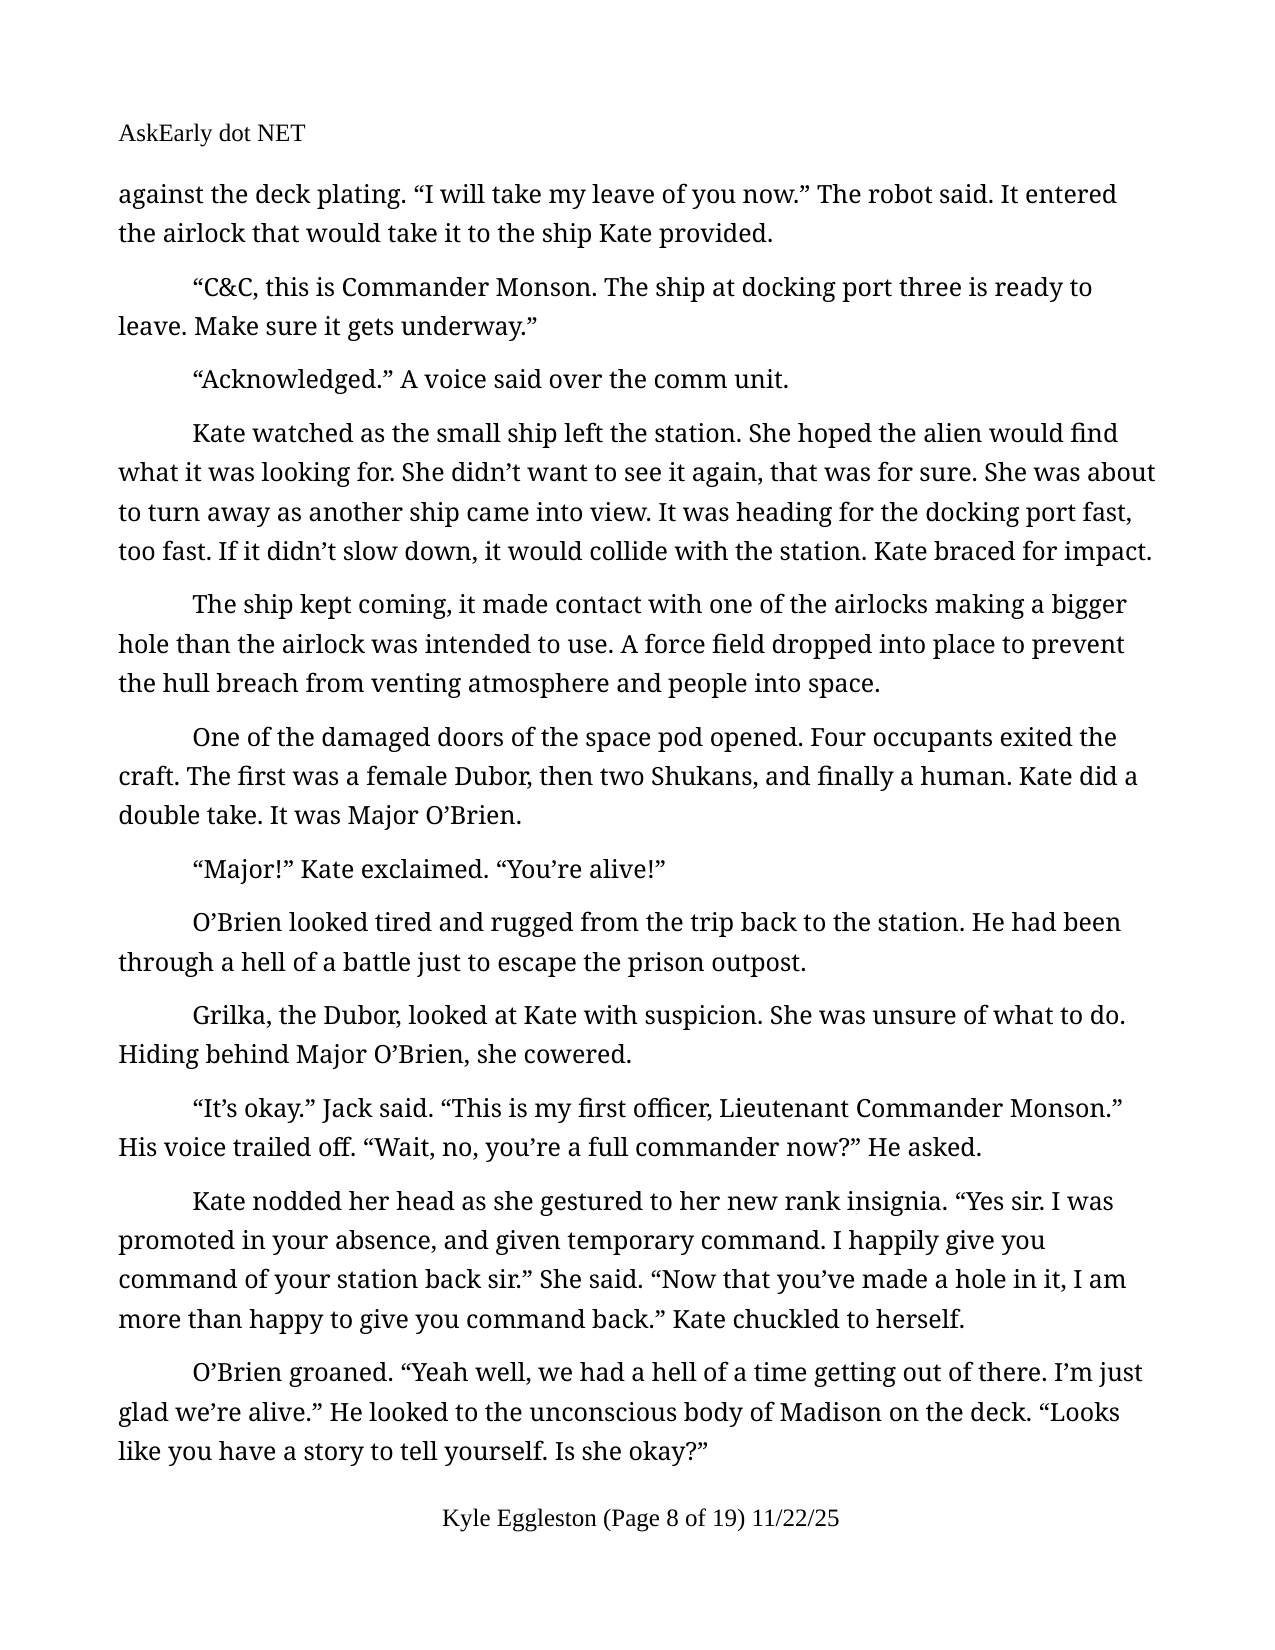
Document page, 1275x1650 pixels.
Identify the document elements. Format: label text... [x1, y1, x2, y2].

text “Acknowledged.” A voice said over the comm unit. [118, 362, 1157, 396]
text “It’s okay.” Jack said. “This is my first officer, Lieutenant Commander Monson.” His voice trailed off. “Wait, no, you’re a full commander now?” He asked. [118, 1091, 1157, 1164]
text Kate watched as the small ship left the station. She hoped the alien would find what it was looking for. She didn’t want to see it again, that was for sure. She was about to turn away as another ship came into view. It was heading for the docking port fast, too fast. If it didn’t slow down, it would collide with the station. Kate braced for impact. [118, 416, 1157, 567]
text Kate nodded her head as she gestured to her new rank insignia. “Yes sir. I was promoted in your absence, and given temporary command. I happily give you command of your station back sir.” She said. “Now that you’ve made a hole in it, I am more than happy to give you command back.” Kate chuckled to herself. [118, 1184, 1157, 1335]
text Grilka, the Dubor, looked at Kate with suspicion. She was unsure of what to do. Hiding behind Major O’Brien, she cowered. [118, 998, 1157, 1071]
text The ship kept coming, it made contact with one of the airlocks making a bigger hole than the airlock was intended to use. A force field dropped into place to prevent the hull breach from venting atmosphere and people into space. [118, 587, 1157, 699]
text “Major!” Kate exclaimed. “You’re alive!” [118, 851, 1157, 885]
text O’Brien groaned. “Yeah well, we had a hell of a time getting out of there. I’m just glad we’re alive.” He looked to the unconscious body of Madison on the deck. “Looks like you have a story to tell yourself. Is she okay?” [118, 1355, 1157, 1467]
text One of the damaged doors of the space pod opened. Four occupants exited the craft. The first was a female Dubor, then two Shukans, and finally a human. Kate did a double take. It was Major O’Brien. [118, 719, 1157, 832]
text against the deck plating. “I will take my leave of you now.” The robot said. It entered the airlock that would take it to the ship Kate provided. [118, 176, 1157, 249]
text O’Brien looked tired and rugged from the trip back to the station. He had been through a hell of a battle just to escape the prison outpost. [118, 905, 1157, 978]
text “C&C, this is Commander Monson. The ship at docking port three is ready to leave. Make sure it gets underway.” [118, 269, 1157, 342]
